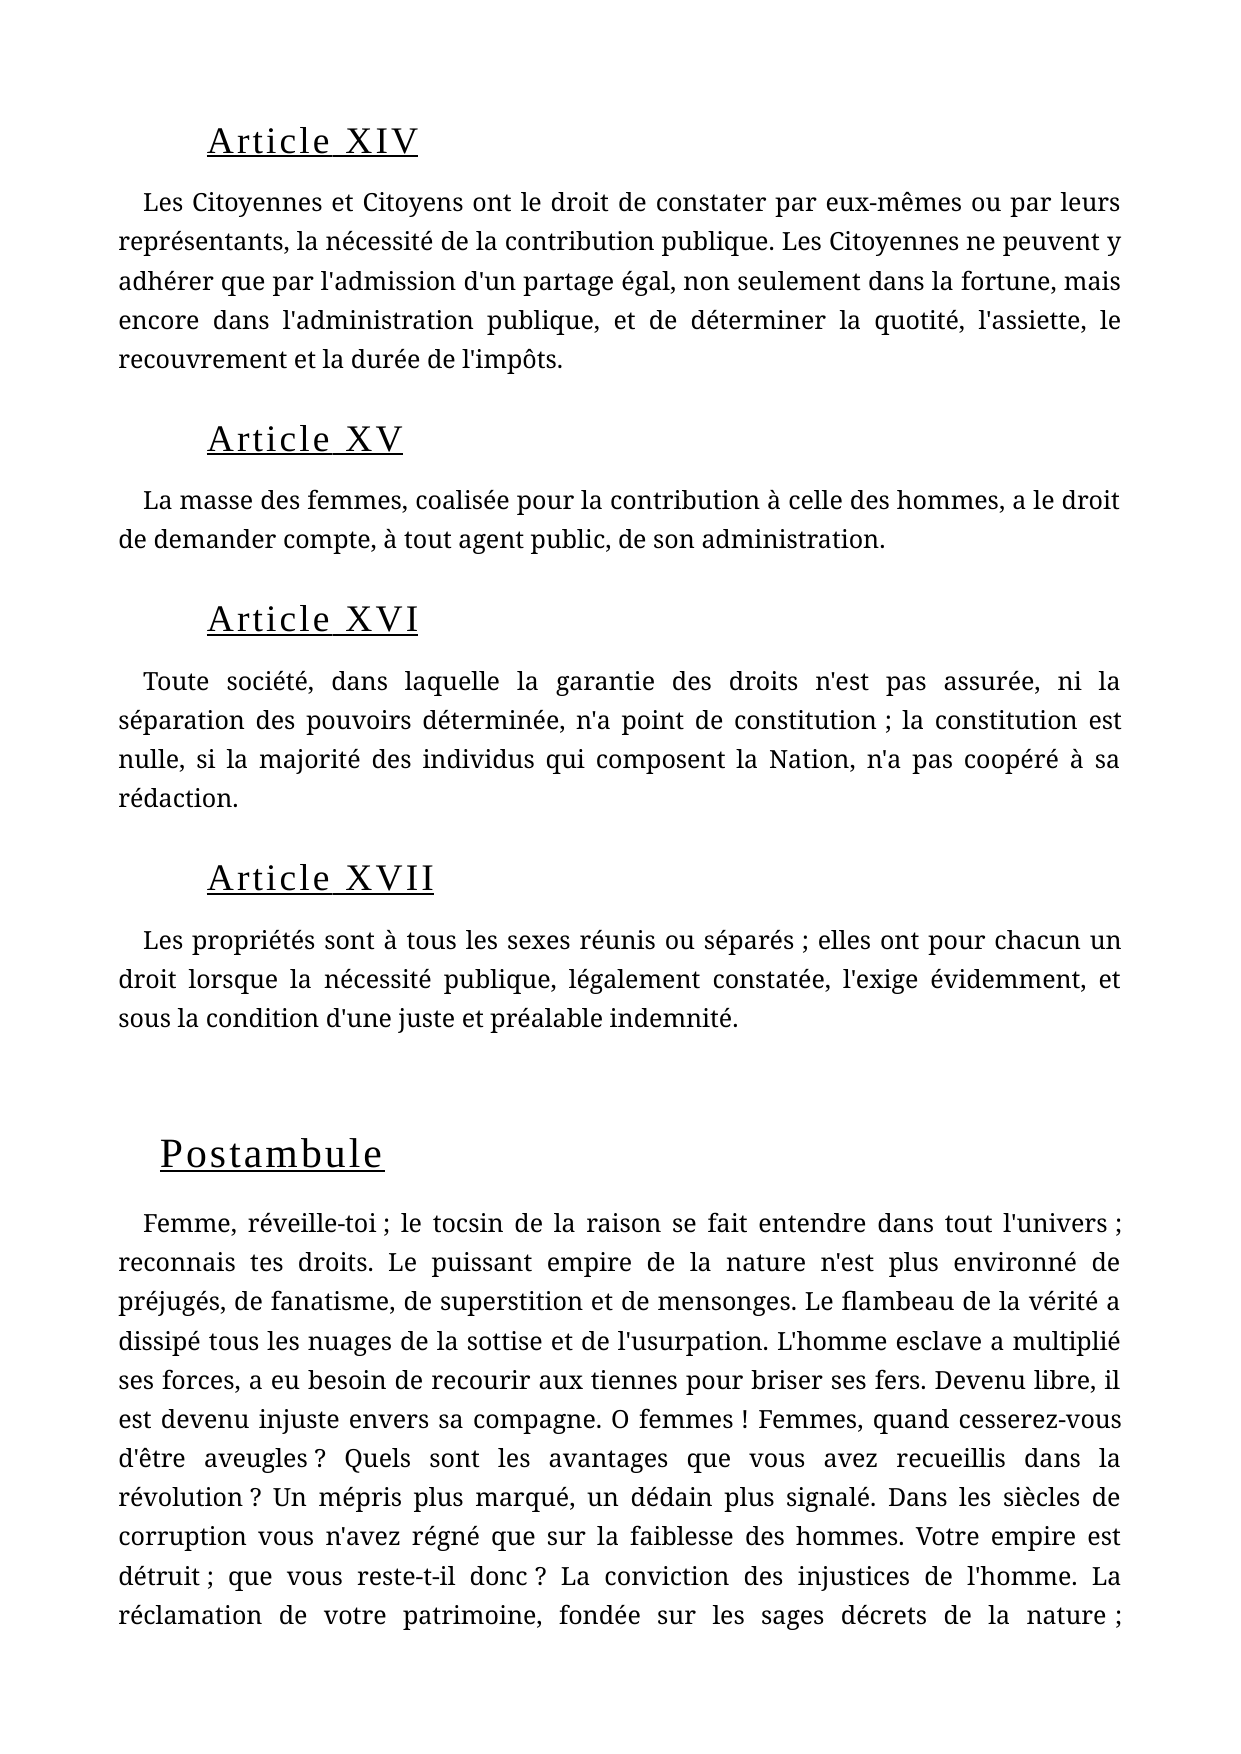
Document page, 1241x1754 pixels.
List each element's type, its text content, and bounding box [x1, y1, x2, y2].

text Postambule [118, 1128, 1122, 1176]
text Femme, réveille-toi ; le tocsin de la raison se fait entendre dans tout l'univers ; reconnais tes droits. Le puissant empire de la nature n'est plus environné de préjugés, de fanatisme, de superstition et de mensonges. Le flambeau de la vérité a dissipé tous les nuages de la sottise et de l'usurpation. L'homme esclave a multiplié ses forces, a eu besoin de recourir aux tiennes pour briser ses fers. Devenu libre, il est devenu injuste envers sa compagne. O femmes ! Femmes, quand cesserez-vous d'être aveugles ? Quels sont les avantages que vous avez recueillis dans la révolution ? Un mépris plus marqué, un dédain plus signalé. Dans les siècles de corruption vous n'avez régné que sur la faiblesse des hommes. Votre empire est détruit ; que vous reste-t-il donc ? La conviction des injustices de l'homme. La réclamation de votre patrimoine, fondée sur les sages décrets de la nature ; [118, 1206, 1122, 1631]
text La masse des femmes, coalisée pour la contribution à celle des hommes, a le droit de demander compte, à tout agent public, de son administration. [118, 483, 1122, 556]
text Article XV [118, 416, 1122, 459]
text Article XIV [118, 118, 1122, 161]
text Toute société, dans laquelle la garantie des droits n'est pas assurée, ni la séparation des pouvoirs déterminée, n'a point de constitution ; la constitution est nulle, si la majorité des individus qui composent la Nation, n'a pas coopéré à sa rédaction. [118, 663, 1122, 815]
text Article XVI [118, 597, 1122, 640]
text Les Citoyennes et Citoyens ont le droit de constater par eux-mêmes ou par leurs représentants, la nécessité de la contribution publique. Les Citoyennes ne peuvent y adhérer que par l'admission d'un partage égal, non seulement dans la fortune, mais encore dans l'administration publique, et de déterminer la quotité, l'assiette, le recouvrement et la durée de l'impôts. [118, 185, 1122, 376]
text Les propriétés sont à tous les sexes réunis ou séparés ; elles ont pour chacun un droit lorsque la nécessité publique, légalement constatée, l'exige évidemment, et sous la condition d'une juste et préalable indemnité. [118, 922, 1122, 1035]
text Article XVII [118, 856, 1122, 899]
